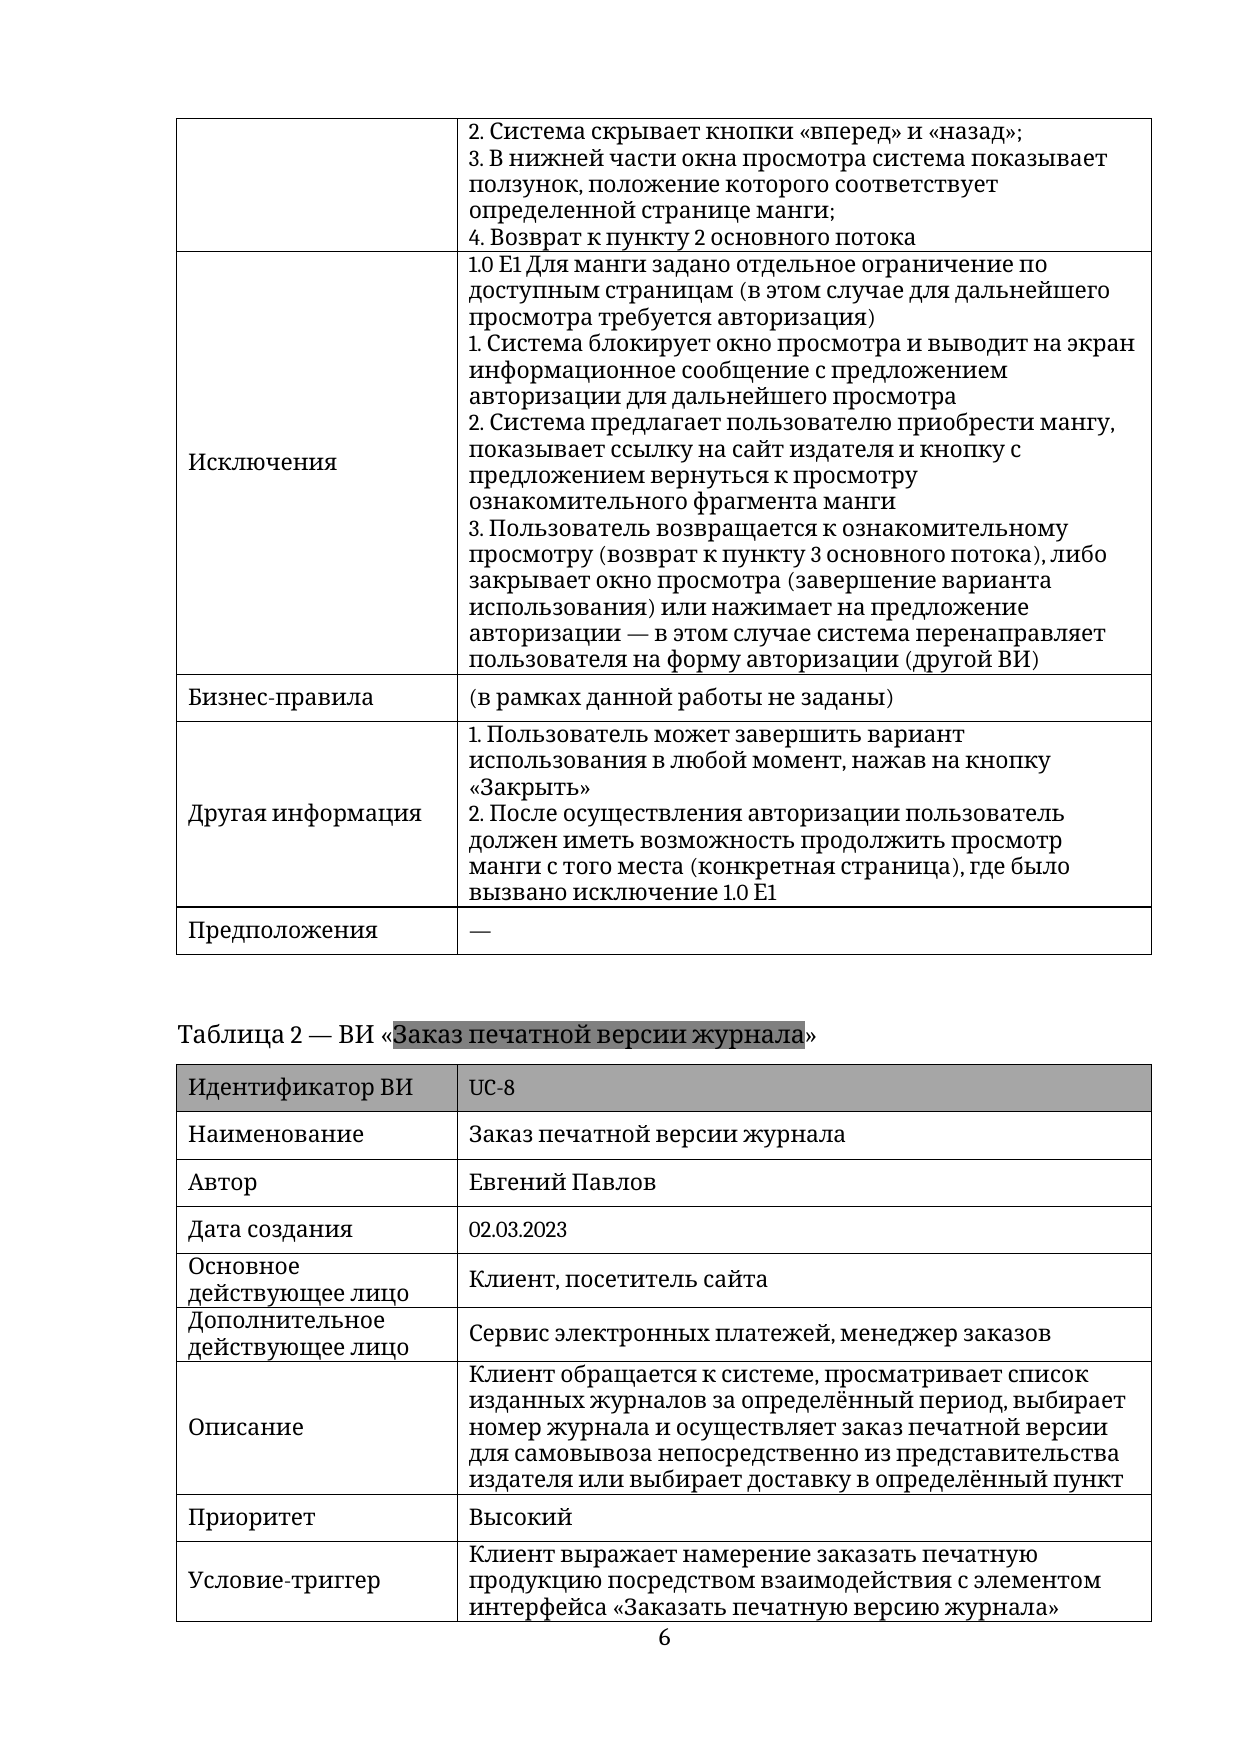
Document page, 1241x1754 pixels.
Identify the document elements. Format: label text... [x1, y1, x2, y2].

table_cell 02.03.2023 [458, 1207, 1151, 1253]
table_header UC-8 [458, 1065, 1151, 1111]
table_cell Сервис электронных платежей, менеджер заказов [458, 1308, 1151, 1361]
table_cell (в рамках данной работы не заданы) [458, 675, 1151, 721]
table_cell Клиент, посетитель сайта [458, 1254, 1151, 1307]
table_cell Бизнес-правила [177, 675, 457, 721]
table_cell 1. Пользователь может завершить вариант использования в любой момент, нажав на кнопку «Закрыть» 2. После осуществления авторизации пользователь должен иметь возможность продолжить просмотр манги с того места (конкретная страница), где было вызвано исключение 1.0 Е1 [458, 722, 1151, 906]
table_cell Евгений Павлов [458, 1160, 1151, 1206]
table_cell Другая информация [177, 722, 457, 906]
table_cell Дополнительное действующее лицо [177, 1308, 457, 1361]
table_cell Основное действующее лицо [177, 1254, 457, 1307]
table_header Идентификатор ВИ [177, 1065, 457, 1111]
table_cell Автор [177, 1160, 457, 1206]
table_cell Заказ печатной версии журнала [458, 1112, 1151, 1158]
table_cell Исключения [177, 252, 457, 674]
table_cell [177, 119, 457, 251]
table_cell Дата создания [177, 1207, 457, 1253]
table_cell Высокий [458, 1495, 1151, 1541]
table_cell Клиент обращается к системе, просматривает список изданных журналов за определённый период, выбирает номер журнала и осуществляет заказ печатной версии для самовывоза непосредственно из представительства издателя или выбирает доставку в определённый пункт [458, 1362, 1151, 1493]
table_cell Наименование [177, 1112, 457, 1158]
table_cell 1.0 Е1 Для манги задано отдельное ограничение по доступным страницам (в этом случае для дальнейшего просмотра требуется авторизация) 1. Система блокирует окно просмотра и выводит на экран информационное сообщение с предложением авторизации для дальнейшего просмотра 2. Система предлагает пользователю приобрести мангу, показывает ссылку на сайт издателя и кнопку с предложением вернуться к просмотру ознакомительного фрагмента манги 3. Пользователь возвращается к ознакомительному просмотру (возврат к пункту 3 основного потока), либо закрывает окно просмотра (завершение варианта использования) или нажимает на предложение авторизации — в этом случае система перенаправляет пользователя на форму авторизации (другой ВИ) [458, 252, 1151, 674]
text Таблица 2 — ВИ «Заказ печатной версии журнала» [177, 1021, 1152, 1049]
table_cell Клиент выражает намерение заказать печатную продукцию посредством взаимодействия с элементом интерфейса «Заказать печатную версию журнала» [458, 1542, 1151, 1621]
table_cell Условие-триггер [177, 1542, 457, 1621]
table_cell 2. Система скрывает кнопки «вперед» и «назад»; 3. В нижней части окна просмотра система показывает ползунок, положение которого соответствует определенной странице манги; 4. Возврат к пункту 2 основного потока [458, 119, 1151, 251]
table_cell Описание [177, 1362, 457, 1493]
table_cell Предположения [177, 908, 457, 954]
table_cell Приоритет [177, 1495, 457, 1541]
table_cell — [458, 908, 1151, 954]
